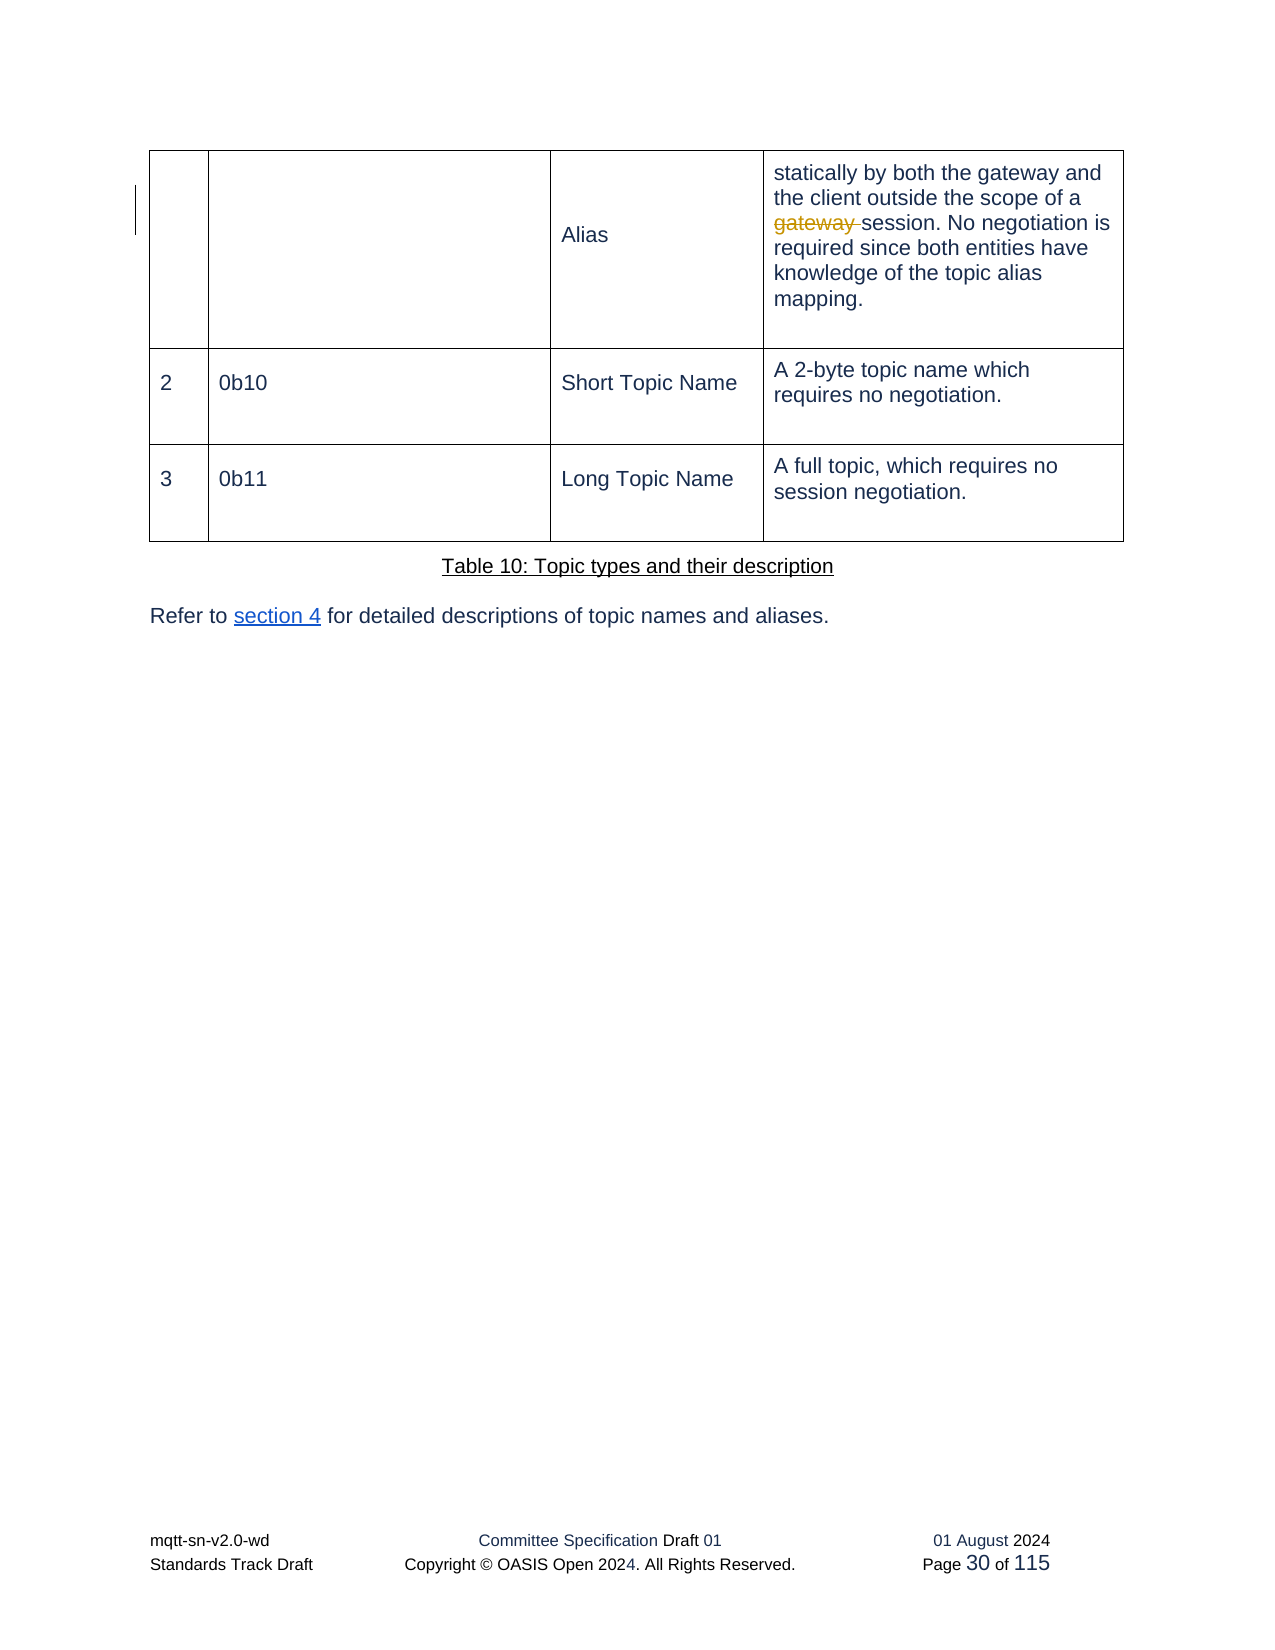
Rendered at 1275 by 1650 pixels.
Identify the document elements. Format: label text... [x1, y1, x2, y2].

table_cell 0b11 [209, 445, 550, 541]
table_cell Short Topic Name [551, 349, 763, 444]
table_cell 0b10 [209, 349, 550, 444]
table_cell Long Topic Name [551, 445, 763, 541]
table_cell 3 [150, 445, 208, 541]
text Refer to section 4 for detailed descriptions of topic names and aliases. [149, 602, 1124, 628]
text Table 10: Topic types and their description [150, 554, 1125, 578]
table_cell 2 [150, 349, 208, 444]
table_cell [209, 151, 550, 347]
table_cell A 2-byte topic name which requires no negotiation. [764, 349, 1123, 444]
table_cell statically by both the gateway and the client outside the scope of a session. No negotiation is required since both entities have knowledge of the topic alias mapping. [764, 151, 1123, 347]
table_cell Alias [551, 151, 763, 347]
table_cell [150, 151, 208, 347]
table_cell A full topic, which requires no session negotiation. [764, 445, 1123, 541]
